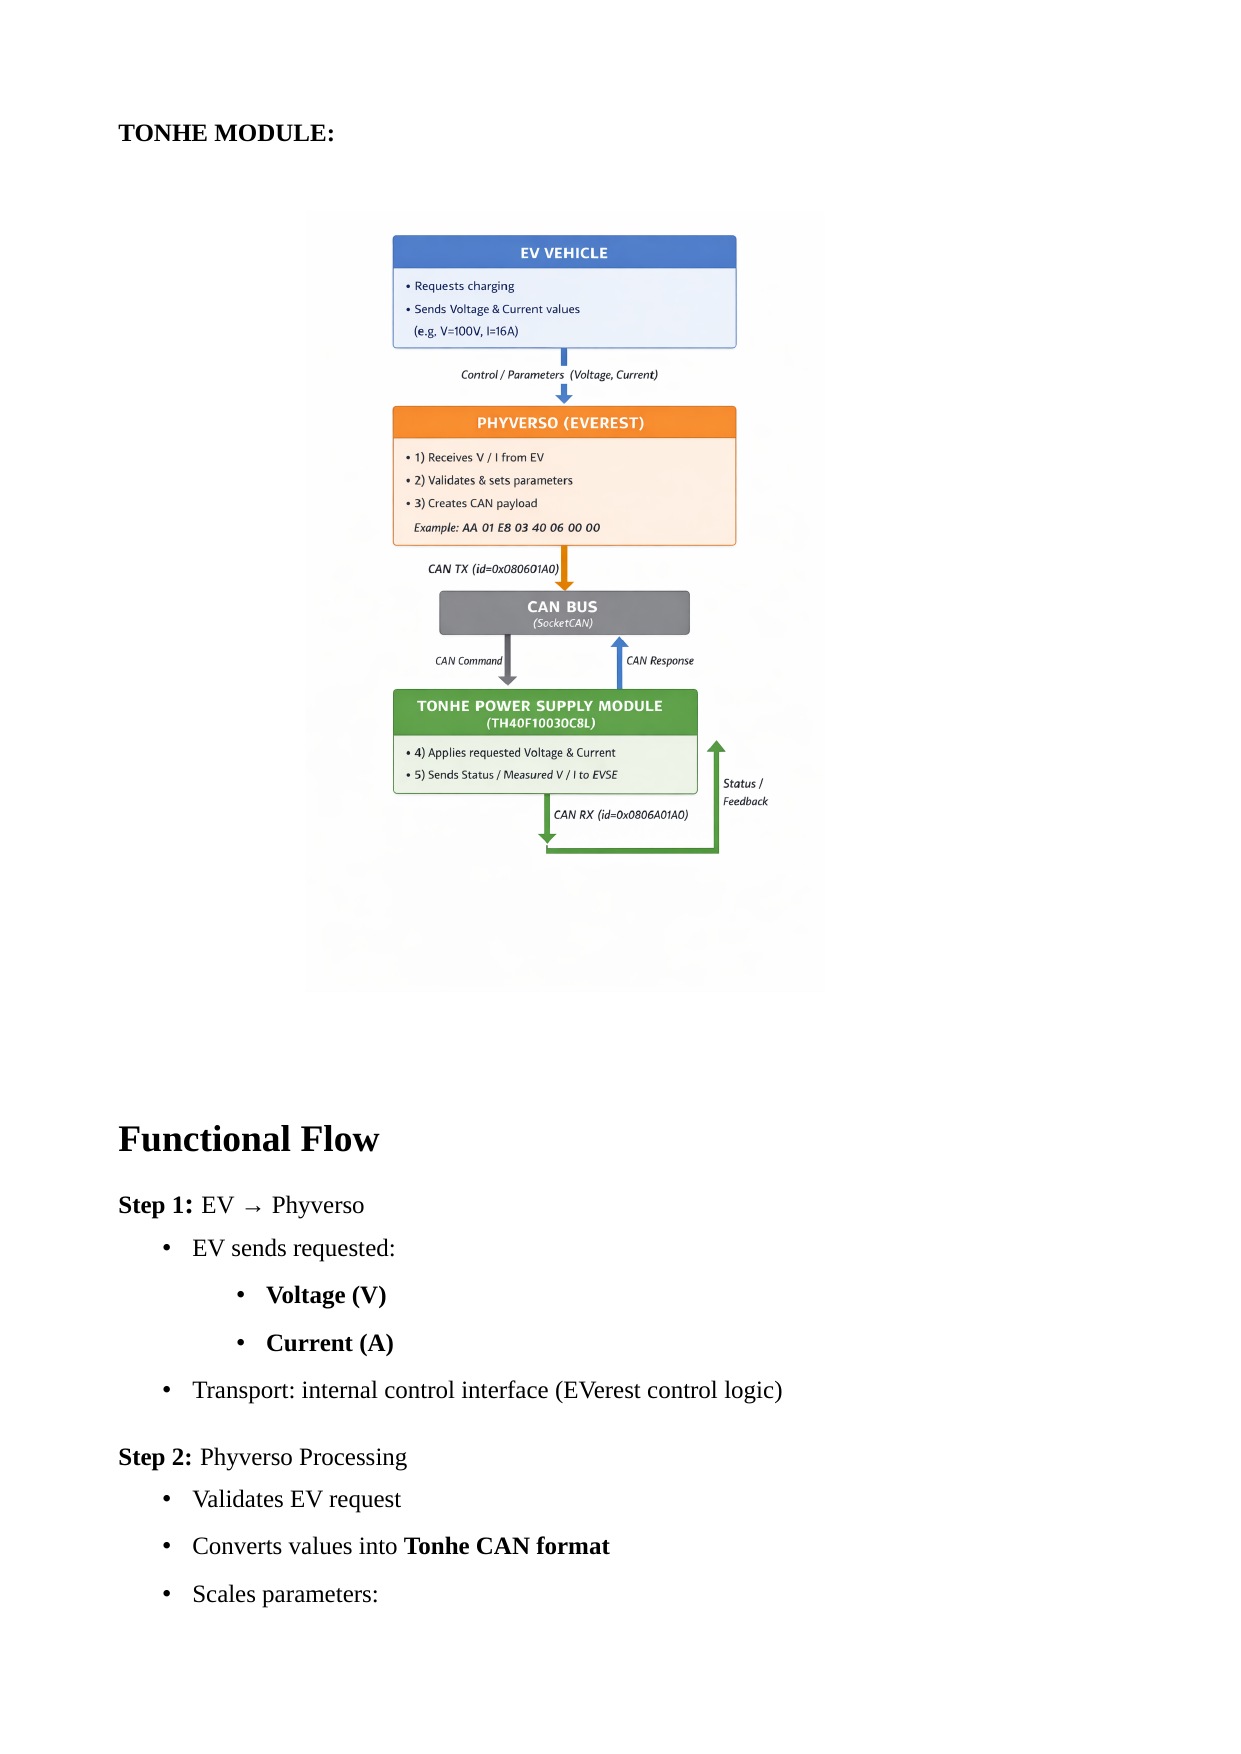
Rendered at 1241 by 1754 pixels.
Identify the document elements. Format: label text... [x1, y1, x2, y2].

list Voltage (V) [236, 1280, 1122, 1309]
list Transport: internal control interface (EVerest control logic) [162, 1376, 1122, 1404]
picture [304, 211, 825, 992]
list EV sends requested: [162, 1233, 1122, 1261]
subtitle Step 1: EV → Phyverso [118, 1187, 1122, 1220]
list Scales parameters: [162, 1579, 1122, 1608]
list Converts values into Tonhe CAN format [162, 1531, 1122, 1560]
list Current (A) [236, 1328, 1122, 1357]
text TONHE MODULE: [118, 118, 1122, 147]
subtitle Functional Flow [118, 1116, 1122, 1159]
list Validates EV request [162, 1484, 1122, 1512]
subtitle Step 2: Phyverso Processing [118, 1438, 1122, 1471]
